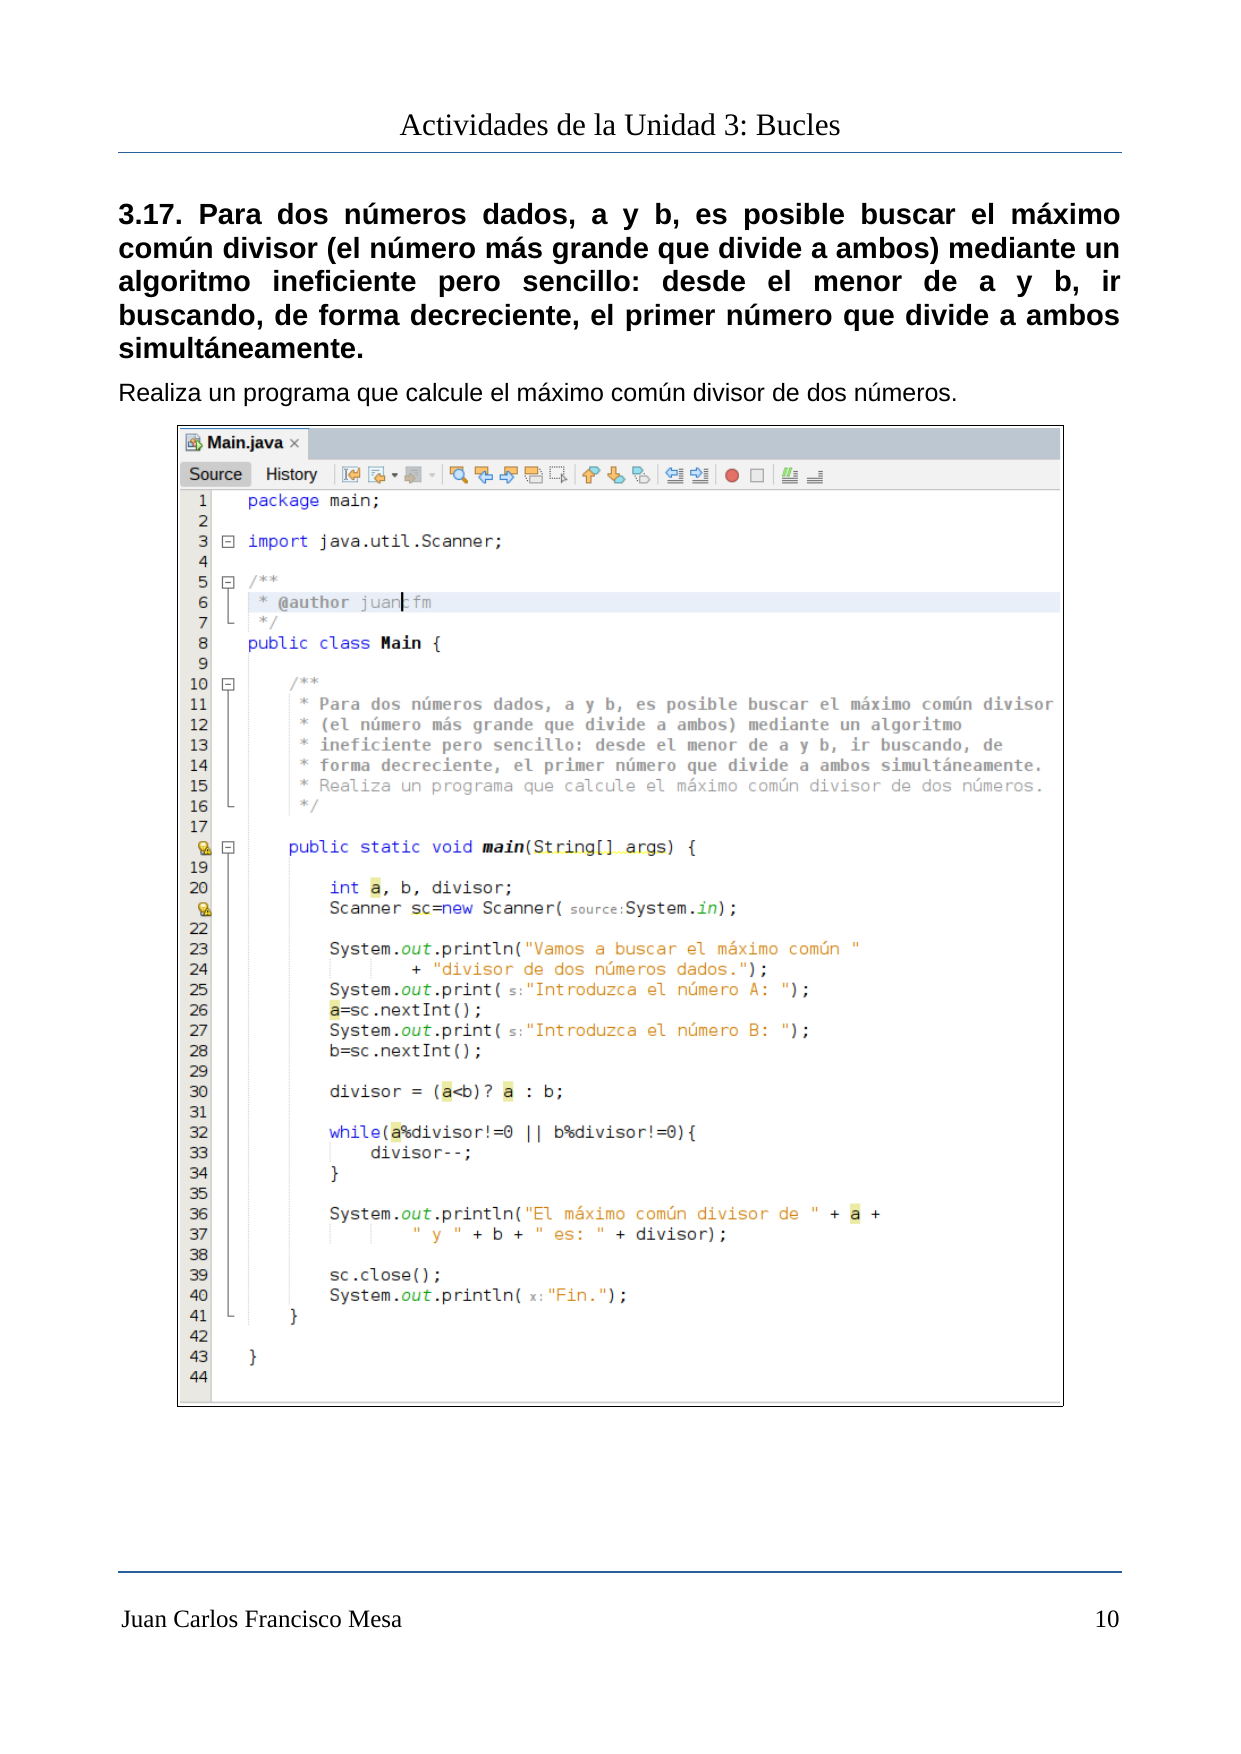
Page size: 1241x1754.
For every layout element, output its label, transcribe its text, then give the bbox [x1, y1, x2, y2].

picture [180, 428, 1060, 1404]
text Realiza un programa que calcule el máximo común divisor de dos números. [118, 378, 1122, 406]
subtitle 3.17. Para dos números dados, a y b, es posible buscar el máximo común divisor (el número más grande que divide a ambos) mediante un algoritmo ineficiente pero sencillo: desde el menor de a y b, ir buscando, de forma decreciente, el primer número que divide a ambos simultáneamente. [118, 197, 1122, 365]
